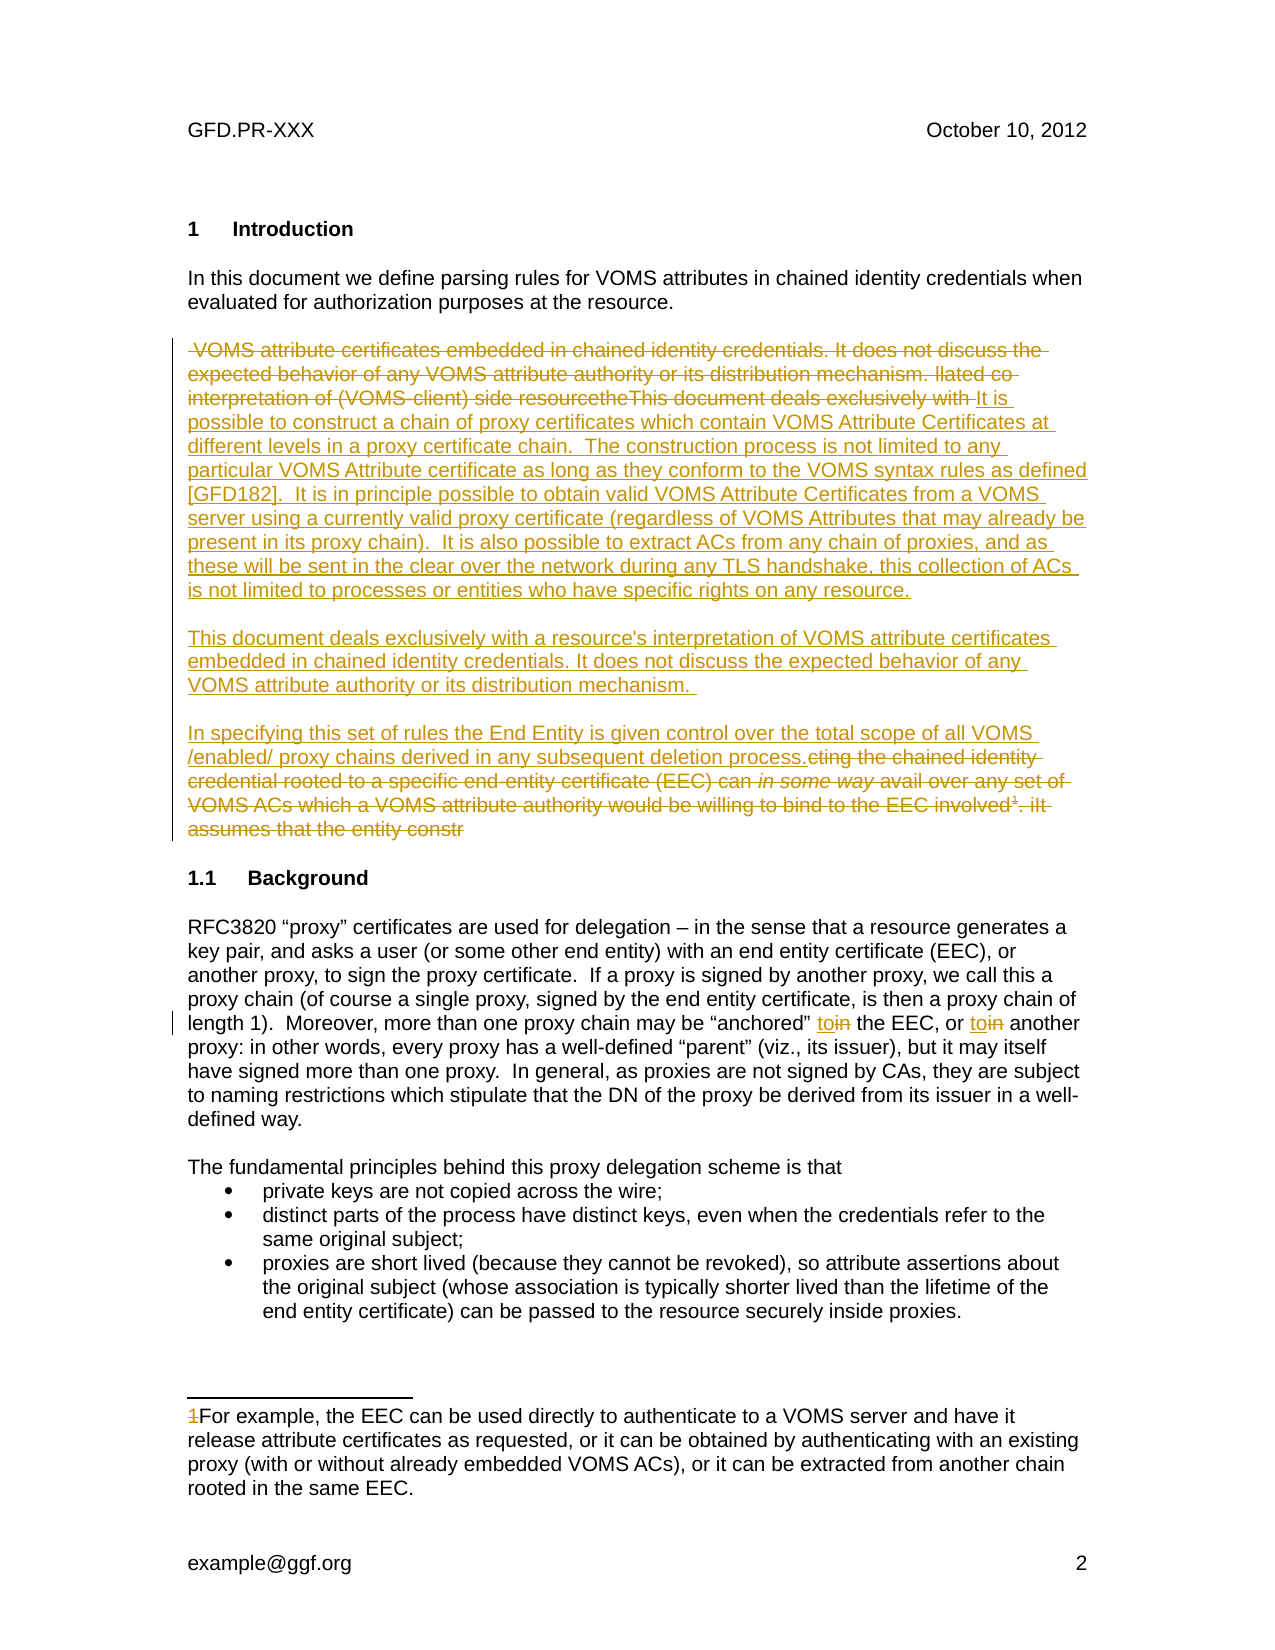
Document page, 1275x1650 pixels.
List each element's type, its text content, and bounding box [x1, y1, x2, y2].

text This document deals exclusively with a resource's interpretation of VOMS attribute certificates embedded in chained identity credentials. It does not discuss the expected behavior of any VOMS attribute authority or its distribution mechanism. [187, 625, 1088, 697]
subtitle Background [187, 866, 1088, 890]
text RFC3820 “proxy” certificates are used for delegation – in the sense that a resource generates a key pair, and asks a user (or some other end entity) with an end entity certificate (EEC), or another proxy, to sign the proxy certificate. If a proxy is signed by another proxy, we call this a proxy chain (of course a single proxy, signed by the end entity certificate, is then a proxy chain of length 1). Moreover, more than one proxy chain may be “anchored” to the EEC, or to another proxy: in other words, every proxy has a well-defined “parent” (viz., its issuer), but it may itself have signed more than one proxy. In general, as proxies are not signed by CAs, they are subject to naming restrictions which stipulate that the DN of the proxy be derived from its issuer in a well-defined way. [187, 915, 1088, 1131]
text In specifying this set of rules the End Entity is given control over the total scope of all VOMS /enabled/ proxy chains derived in any subsequent deletion process. [187, 721, 1088, 841]
list private keys are not copied across the wire; [225, 1178, 1088, 1202]
list proxies are short lived (because they cannot be revoked), so attribute assertions about the original subject (whose association is typically shorter lived than the lifetime of the end entity certificate) can be passed to the resource securely inside proxies. [225, 1251, 1088, 1322]
subtitle Introduction [187, 217, 1088, 241]
text It is possible to construct a chain of proxy certificates which contain VOMS Attribute Certificates at different levels in a proxy certificate chain. The construction process is not limited to any particular VOMS Attribute certificate as long as they conform to the VOMS syntax rules as defined [GFD182]. It is in principle possible to obtain valid VOMS Attribute Certificates from a VOMS server using a currently valid proxy certificate (regardless of VOMS Attributes that may already be present in its proxy chain). It is also possible to extract ACs from any chain of proxies, and as these will be sent in the clear over the network during any TLS handshake, this collection of ACs is not limited to processes or entities who have specific rights on any resource. [187, 338, 1088, 479]
text It is possible to construct a chain of proxy certificates which contain VOMS Attribute Certificates at different levels in a proxy certificate chain. The construction process is not limited to any particular VOMS Attribute certificate as long as they conform to the VOMS syntax rules as defined [GFD182]. It is in principle possible to obtain valid VOMS Attribute Certificates from a VOMS server using a currently valid proxy certificate (regardless of VOMS Attributes that may already be present in its proxy chain). It is also possible to extract ACs from any chain of proxies, and as these will be sent in the clear over the network during any TLS handshake, this collection of ACs is not limited to processes or entities who have specific rights on any resource. [187, 480, 1088, 601]
text In this document we define parsing rules for VOMS attributes in chained identity credentials when evaluated for authorization purposes at the resource. [187, 266, 1088, 314]
text The fundamental principles behind this proxy delegation scheme is that [187, 1154, 1088, 1178]
list distinct parts of the process have distinct keys, even when the credentials refer to the same original subject; [225, 1202, 1088, 1251]
